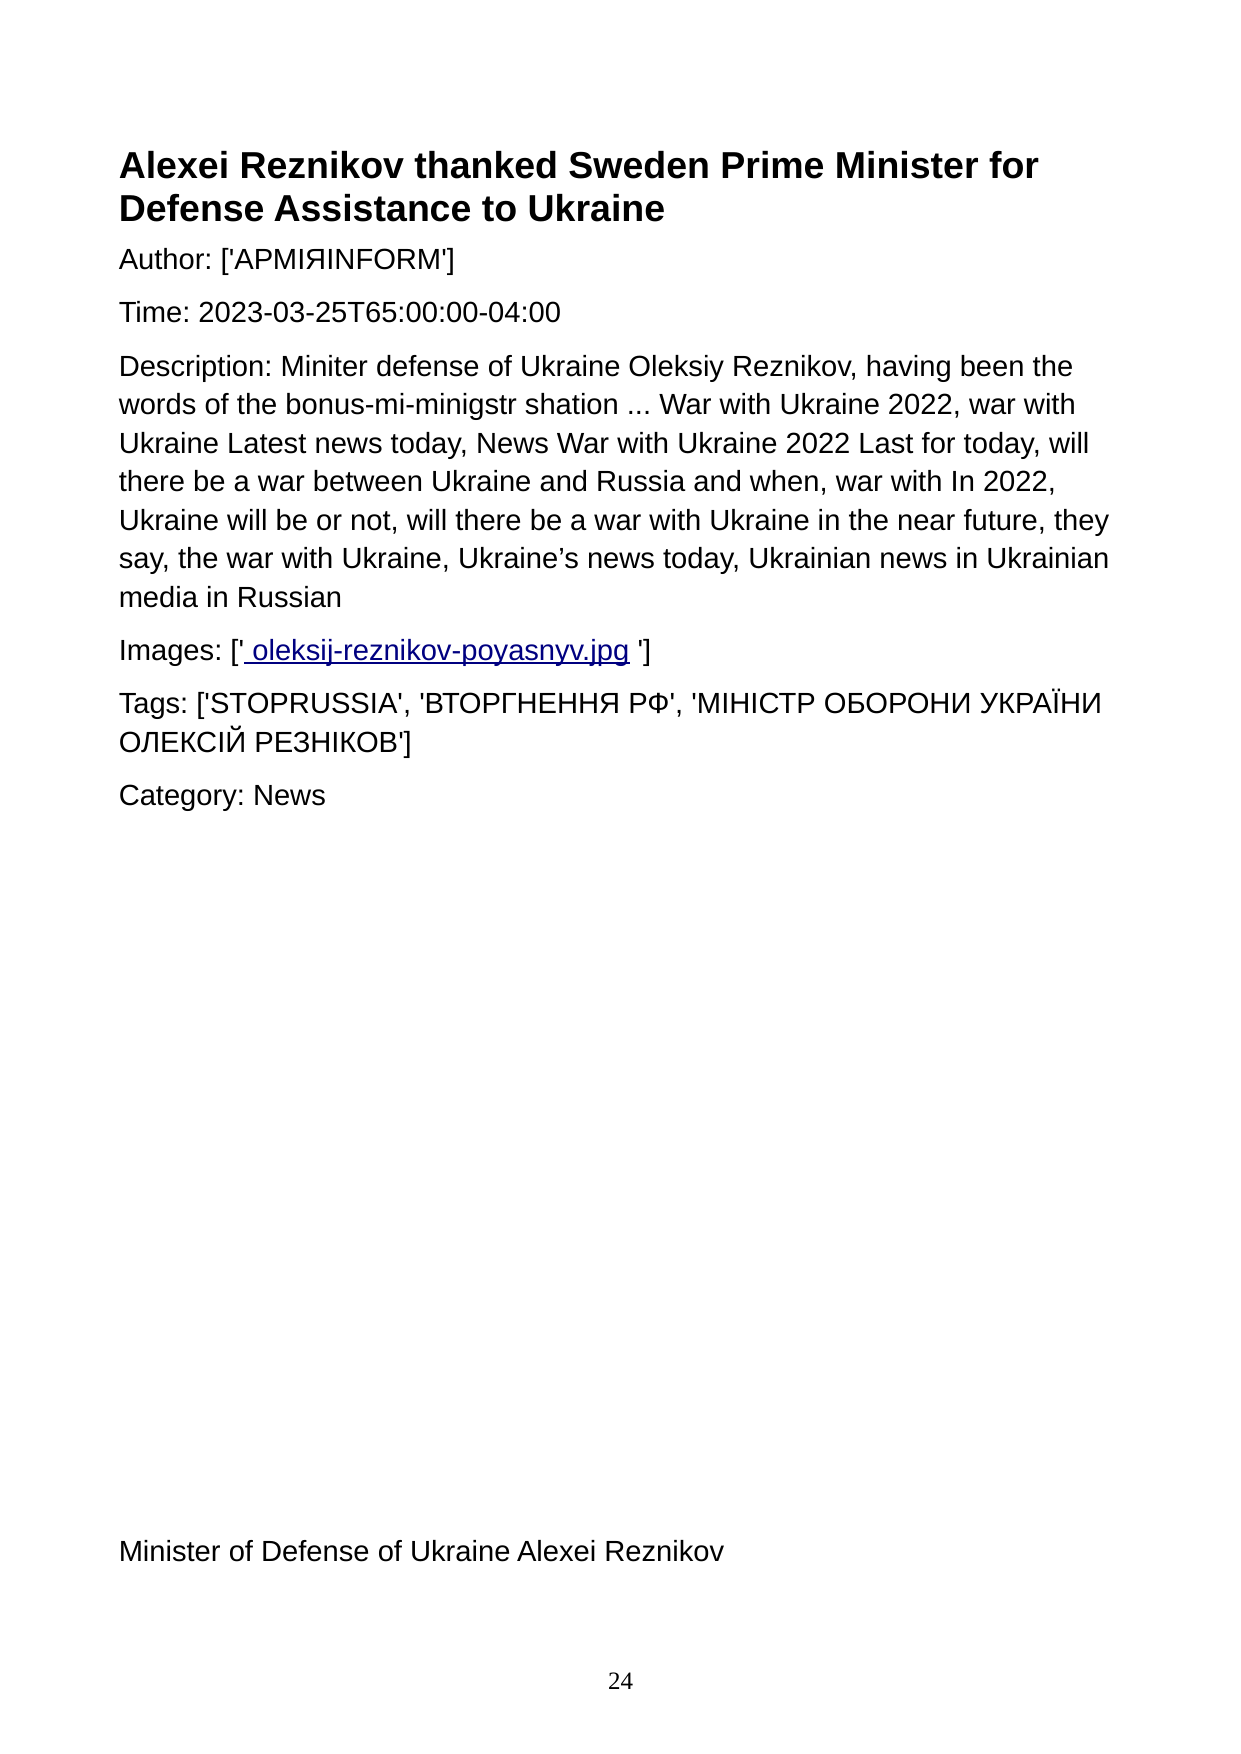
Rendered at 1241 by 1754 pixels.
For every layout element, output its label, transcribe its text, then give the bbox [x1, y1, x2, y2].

subtitle Alexei Reznikov thanked Sweden Prime Minister for Defense Assistance to Ukraine [118, 143, 1122, 230]
text Category: News [118, 778, 1122, 811]
text Tags: ['STOPRUSSIA', 'ВТОРГНЕННЯ РФ', 'МІНІСТР ОБОРОНИ УКРАЇНИ ОЛЕКСІЙ РЕЗНІКОВ'] [118, 686, 1122, 758]
text Minister of Defense of Ukraine Alexei Reznikov [118, 831, 1122, 1568]
text Time: 2023-03-25T65:00:00-04:00 [118, 295, 1122, 329]
text Images: [' oleksij-reznikov-poyasnyv.jpg '] [118, 633, 1122, 666]
text Author: ['АРМІЯINFORM'] [118, 242, 1122, 276]
text Description: Miniter defense of Ukraine Oleksiy Reznikov, having been the words of the bonus-mi-minigstr shation ... War with Ukraine 2022, war with Ukraine Latest news today, News War with Ukraine 2022 Last for today, will there be a war between Ukraine and Russia and when, war with In 2022, Ukraine will be or not, will there be a war with Ukraine in the near future, they say, the war with Ukraine, Ukraine’s news today, Ukrainian news in Ukrainian media in Russian [118, 348, 1122, 613]
